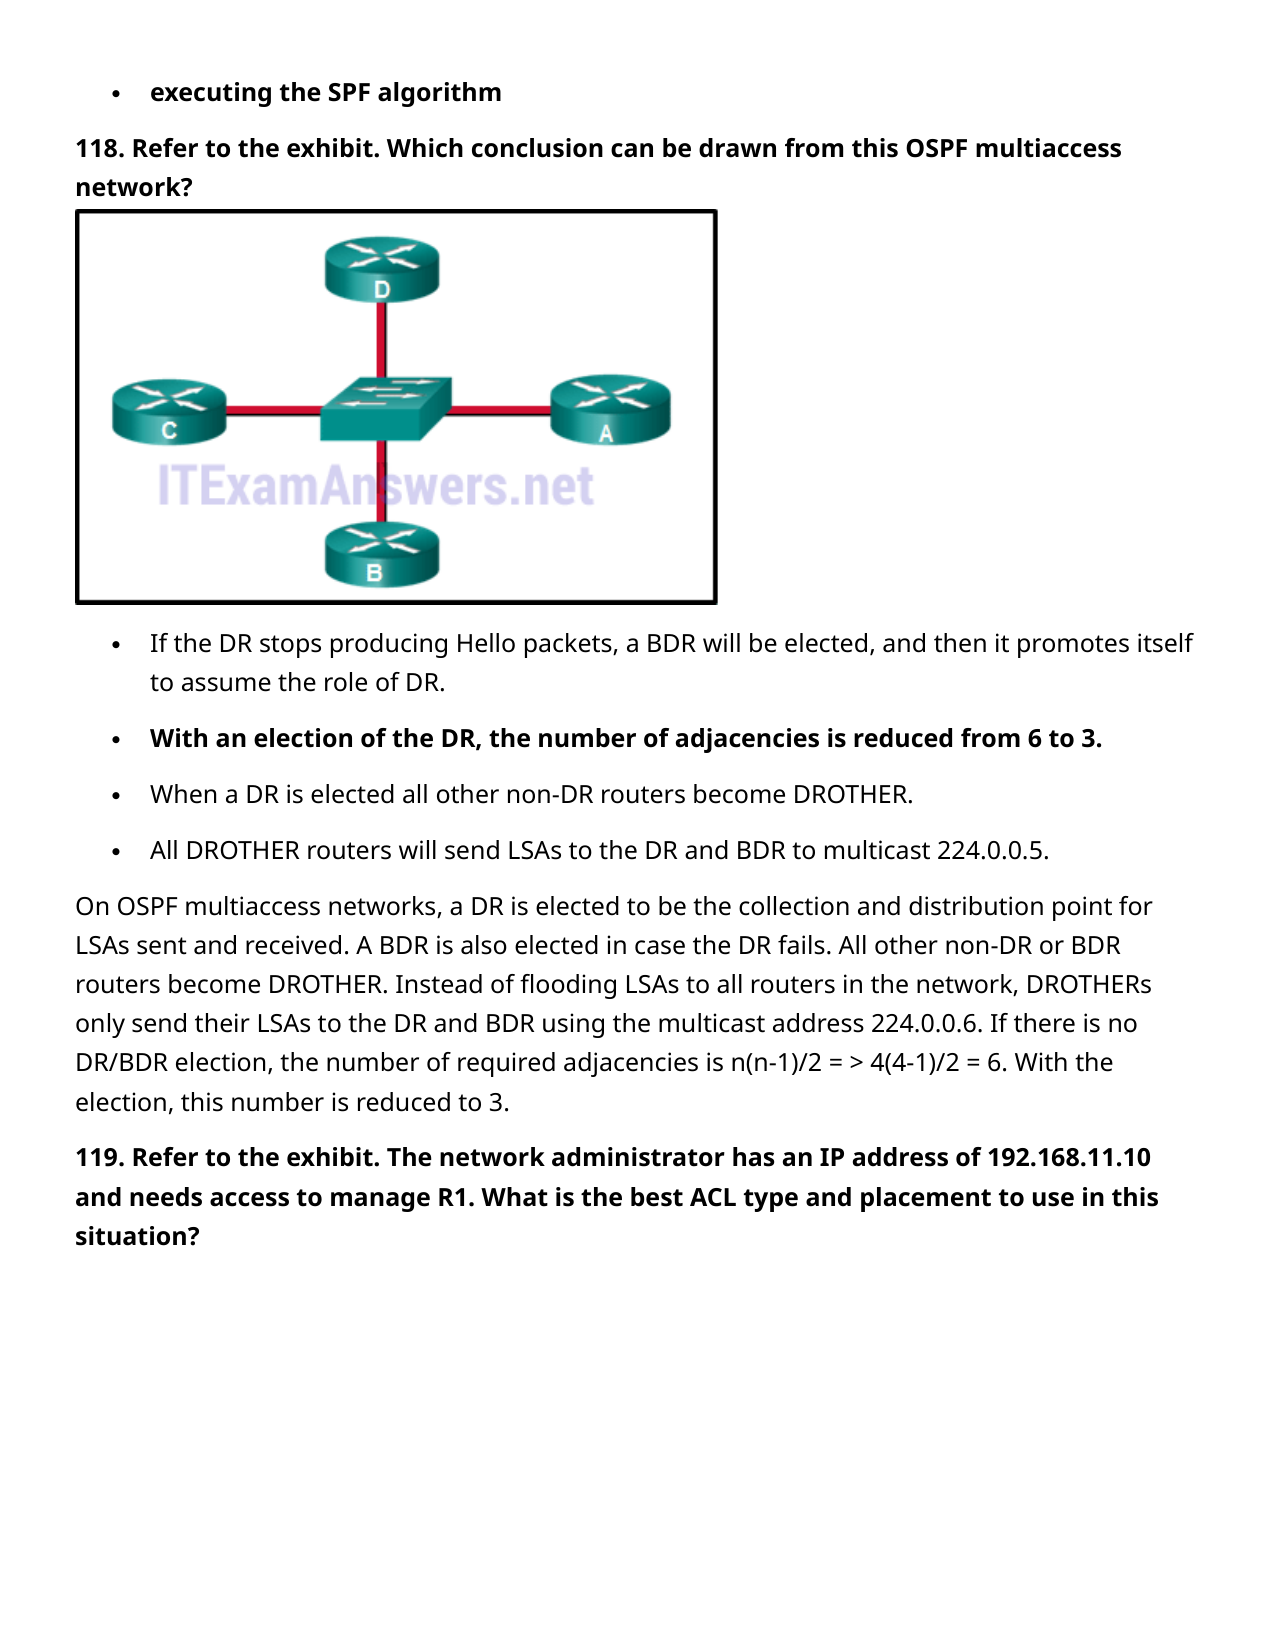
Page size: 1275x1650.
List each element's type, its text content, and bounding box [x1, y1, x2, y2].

list With an election of the DR, the number of adjacencies is reduced from 6 to 3. [112, 721, 1200, 755]
text 118. Refer to the exhibit. Which conclusion can be drawn from this OSPF multiaccess network?​ [75, 131, 1200, 604]
list ​All DROTHER routers will send LSAs to the DR and BDR to multicast 224.0.0.5. [112, 833, 1200, 867]
list If the DR stops producing Hello packets, a BDR will be elected, and then it promotes itself to assume the role of DR.​ [112, 626, 1200, 699]
text On OSPF multiaccess networks, a DR is elected to be the collection and distribution point for LSAs sent and received. A BDR is also elected in case the DR fails. All other non-DR or BDR routers become DROTHER. Instead of flooding LSAs to all routers in the network, DROTHERs only send their LSAs to the DR and BDR using the multicast address 224.0.0.6. If there is no DR/BDR election, the number of required adjacencies is n(n-1)/2 = > 4(4-1)/2 = 6. With the election, this number is reduced to 3.​ [75, 888, 1200, 1118]
list ​When a DR is elected all other non-DR routers become DROTHER. [112, 777, 1200, 811]
text 119. Refer to the exhibit. The network administrator has an IP address of 192.168.11.10 and needs access to manage R1. What is the best ACL type and placement to use in this situation? [75, 1140, 1200, 1252]
list executing the SPF algorithm [112, 75, 1200, 109]
